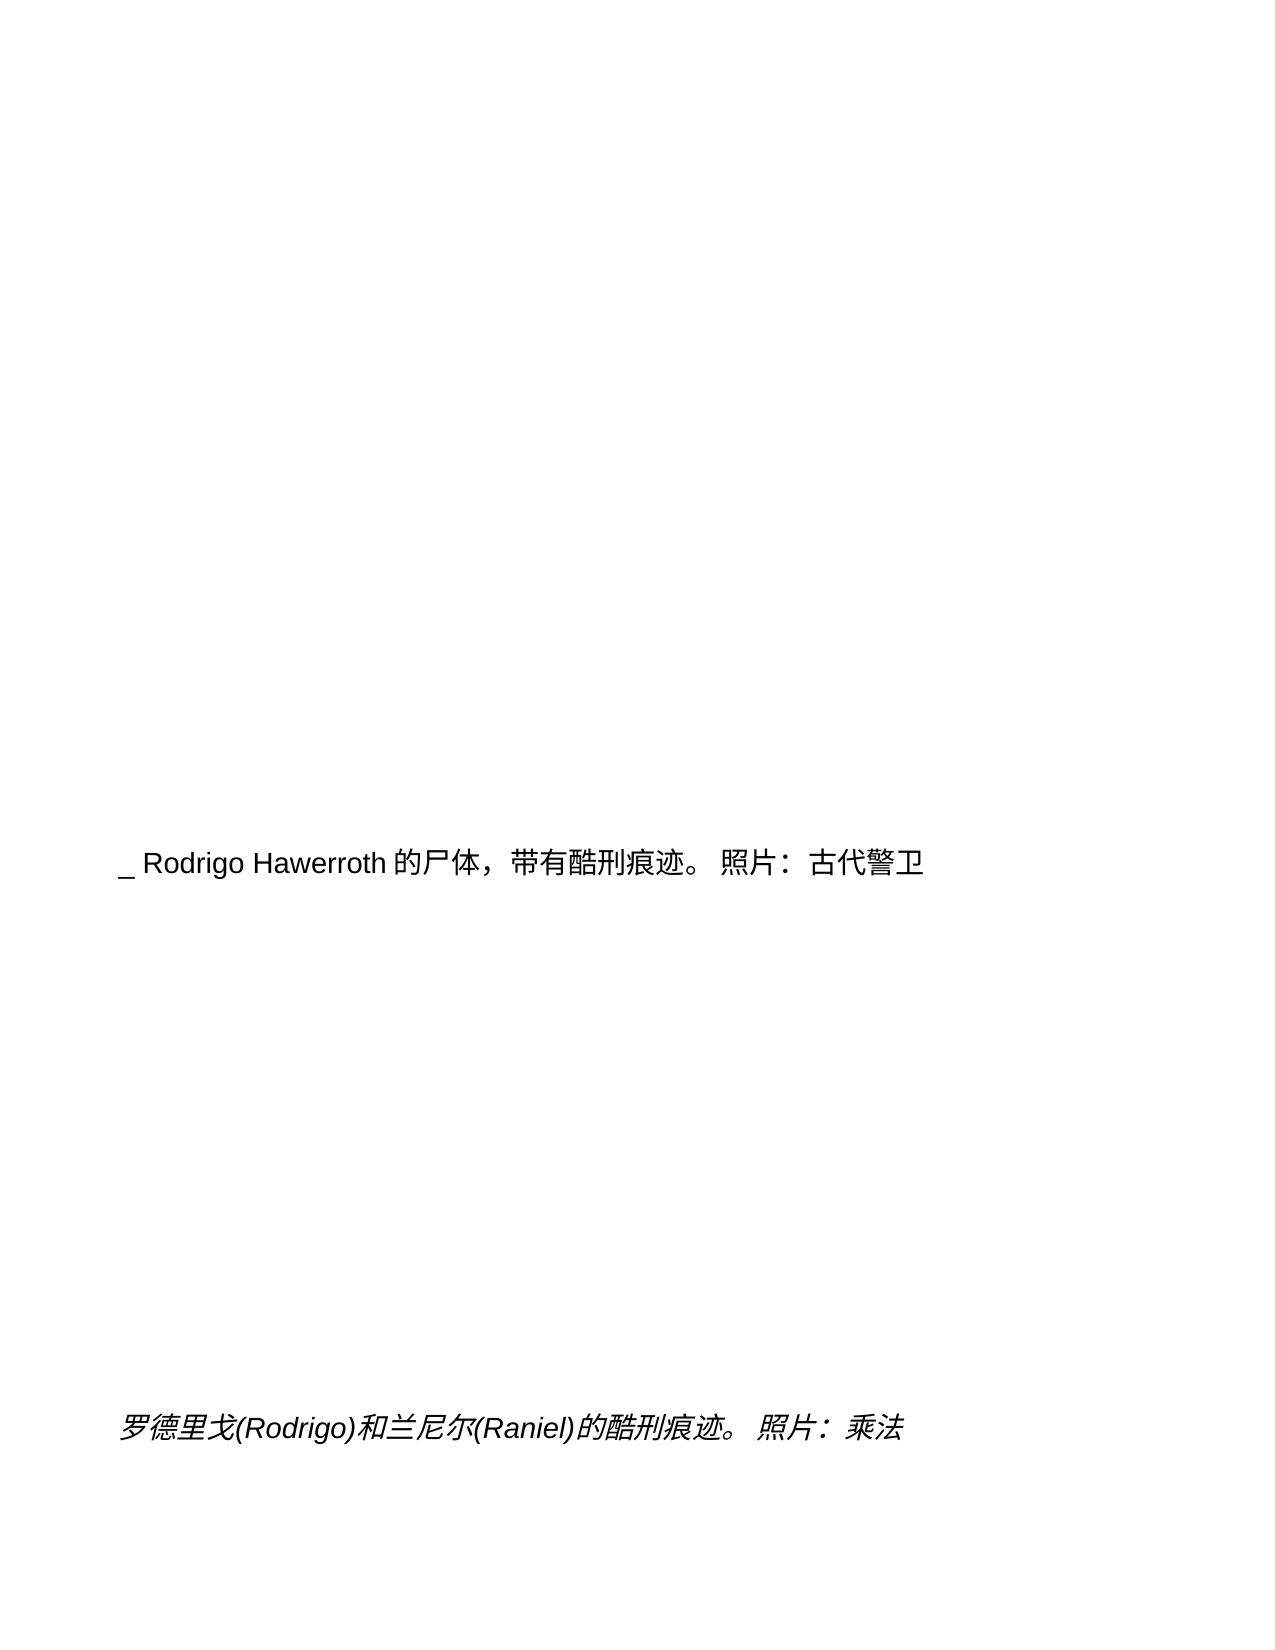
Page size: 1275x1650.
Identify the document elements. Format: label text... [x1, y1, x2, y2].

text _ Rodrigo Hawerroth的尸体，带有酷刑痕迹。 照片：古代警卫 [118, 118, 1157, 882]
text 罗德里戈(Rodrigo)和兰尼尔(Raniel)的酷刑痕迹。 照片：乘法 [118, 903, 1157, 1447]
